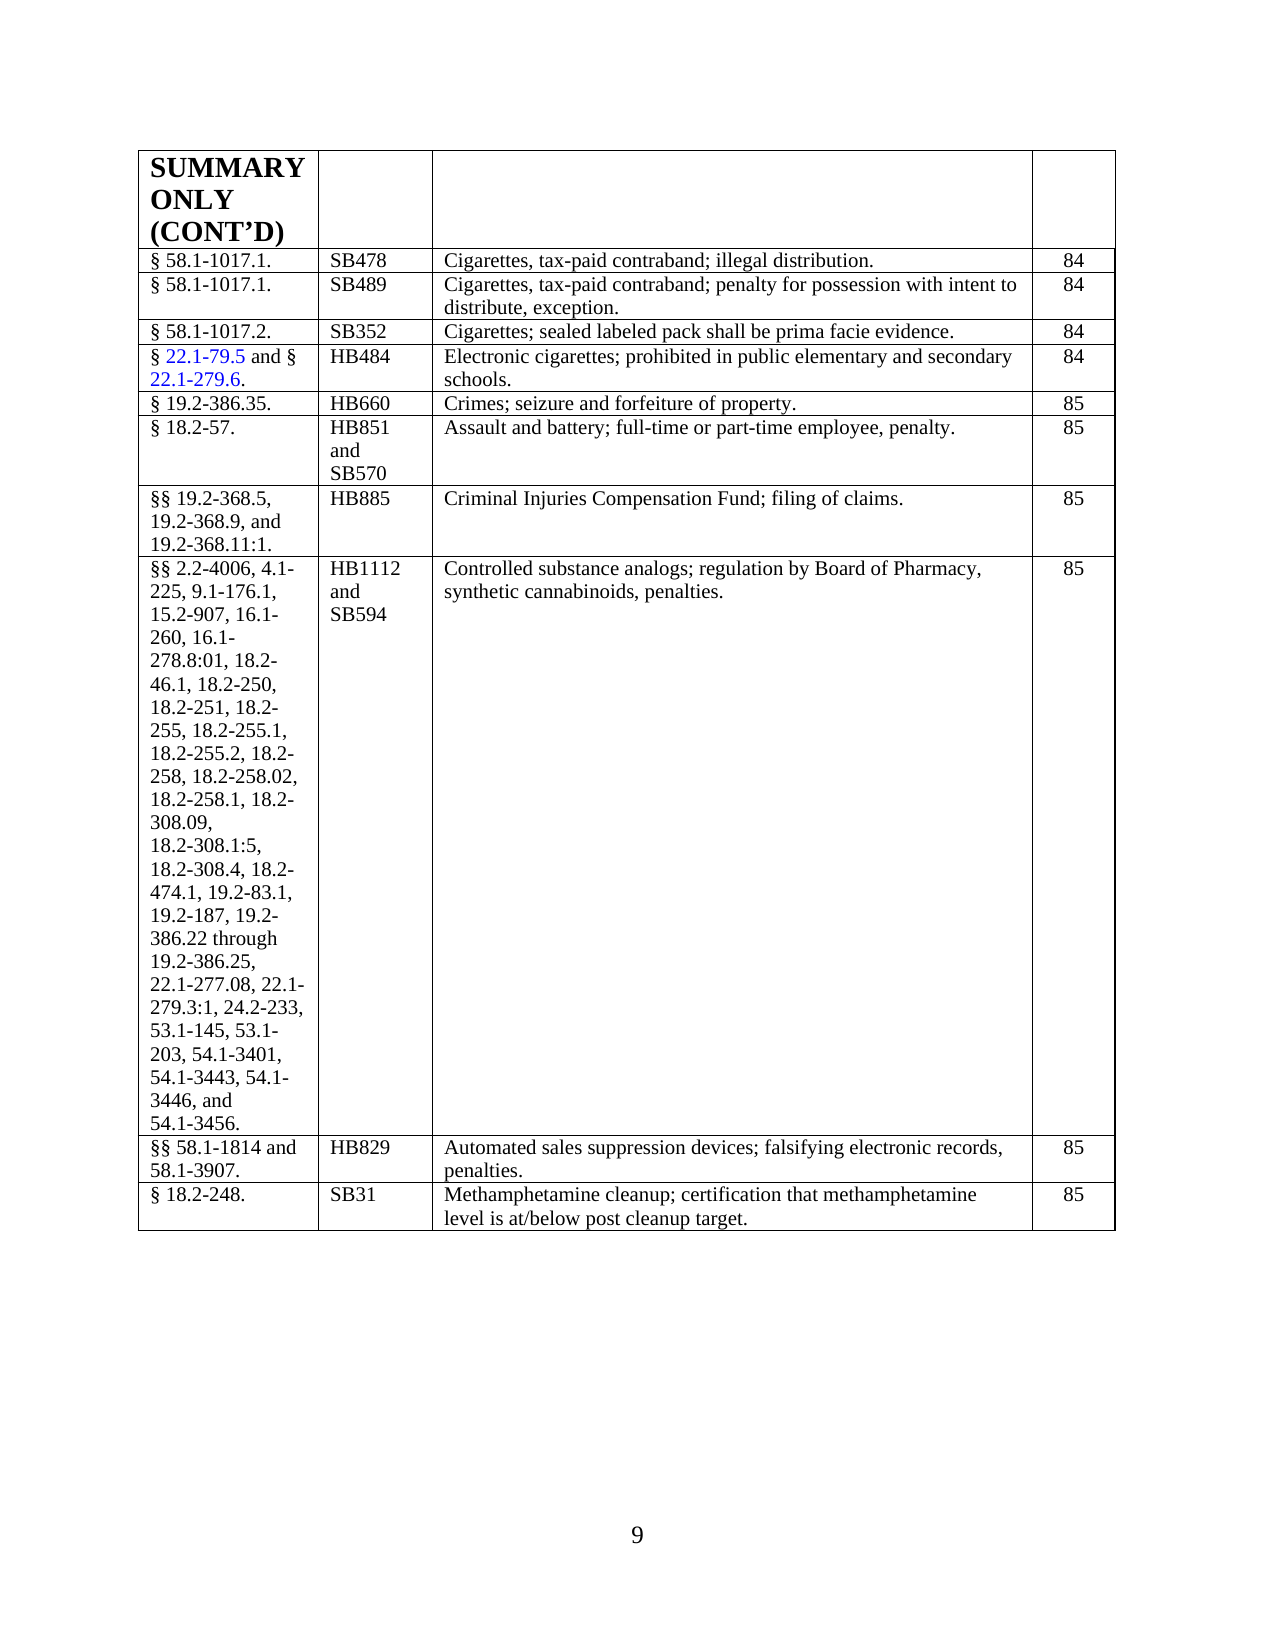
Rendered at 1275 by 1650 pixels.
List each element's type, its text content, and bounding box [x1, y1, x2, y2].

table_cell SB31 [319, 1183, 432, 1229]
table_cell HB885 [319, 486, 432, 556]
table_cell 85 [1033, 1136, 1114, 1182]
table_cell 84 [1033, 320, 1114, 343]
table_cell Cigarettes, tax-paid contraband; penalty for possession with intent to distribute, exception. [433, 273, 1032, 319]
table_cell § 22.1-79.5 and § 22.1-279.6. [139, 345, 318, 391]
table_cell §§ 2.2-4006, 4.1-225, 9.1-176.1, 15.2-907, 16.1-260, 16.1-278.8:01, 18.2-46.1, 18.2-250, 18.2-251, 18.2-255, 18.2-255.1, 18.2-255.2, 18.2-258, 18.2-258.02, 18.2-258.1, 18.2-308.09, 18.2-308.1:5, 18.2-308.4, 18.2-474.1, 19.2-83.1, 19.2-187, 19.2-386.22 through 19.2-386.25, 22.1-277.08, 22.1-279.3:1, 24.2-233, 53.1-145, 53.1-203, 54.1-3401, 54.1-3443, 54.1-3446, and 54.1-3456. [139, 557, 318, 1135]
table_cell § 58.1-1017.2. [139, 320, 318, 343]
table_cell [319, 151, 432, 248]
table_cell SB352 [319, 320, 432, 343]
table_cell Cigarettes; sealed labeled pack shall be prima facie evidence. [433, 320, 1032, 343]
table_cell Electronic cigarettes; prohibited in public elementary and secondary schools. [433, 345, 1032, 391]
table_cell [433, 151, 1032, 248]
table_cell 85 [1033, 1183, 1114, 1229]
table_cell § 58.1-1017.1. [139, 273, 318, 319]
table_cell 85 [1033, 392, 1114, 415]
table_cell SUMMARY ONLY (CONT’D) [139, 151, 318, 248]
table_cell 84 [1033, 249, 1114, 272]
table_cell HB1112 and SB594 [319, 557, 432, 1135]
table_cell §§ 58.1-1814 and 58.1-3907. [139, 1136, 318, 1182]
table_cell Cigarettes, tax-paid contraband; illegal distribution. [433, 249, 1032, 272]
table_cell Automated sales suppression devices; falsifying electronic records, penalties. [433, 1136, 1032, 1182]
table_cell [1033, 151, 1115, 248]
table_cell HB660 [319, 392, 432, 415]
table_cell § 18.2-57. [139, 416, 318, 485]
table_cell SB478 [319, 249, 432, 272]
table_cell 85 [1033, 486, 1114, 556]
table_cell Methamphetamine cleanup; certification that methamphetamine level is at/below post cleanup target. [433, 1183, 1032, 1229]
table_cell Assault and battery; full-time or part-time employee, penalty. [433, 416, 1032, 485]
table_cell §§ 19.2-368.5, 19.2-368.9, and 19.2-368.11:1. [139, 486, 318, 556]
table_cell 85 [1033, 416, 1114, 485]
table_cell § 18.2-248. [139, 1183, 318, 1229]
table_cell 84 [1033, 273, 1114, 319]
table_cell HB829 [319, 1136, 432, 1182]
table_cell SB489 [319, 273, 432, 319]
table_cell § 19.2-386.35. [139, 392, 318, 415]
table_cell 84 [1033, 345, 1114, 391]
table_cell Criminal Injuries Compensation Fund; filing of claims. [433, 486, 1032, 556]
table_cell Crimes; seizure and forfeiture of property. [433, 392, 1032, 415]
table_cell HB851 and SB570 [319, 416, 432, 485]
table_cell HB484 [319, 345, 432, 391]
table_cell 85 [1033, 557, 1114, 1135]
table_cell § 58.1-1017.1. [139, 249, 318, 272]
table_cell Controlled substance analogs; regulation by Board of Pharmacy, synthetic cannabinoids, penalties. [433, 557, 1032, 1135]
